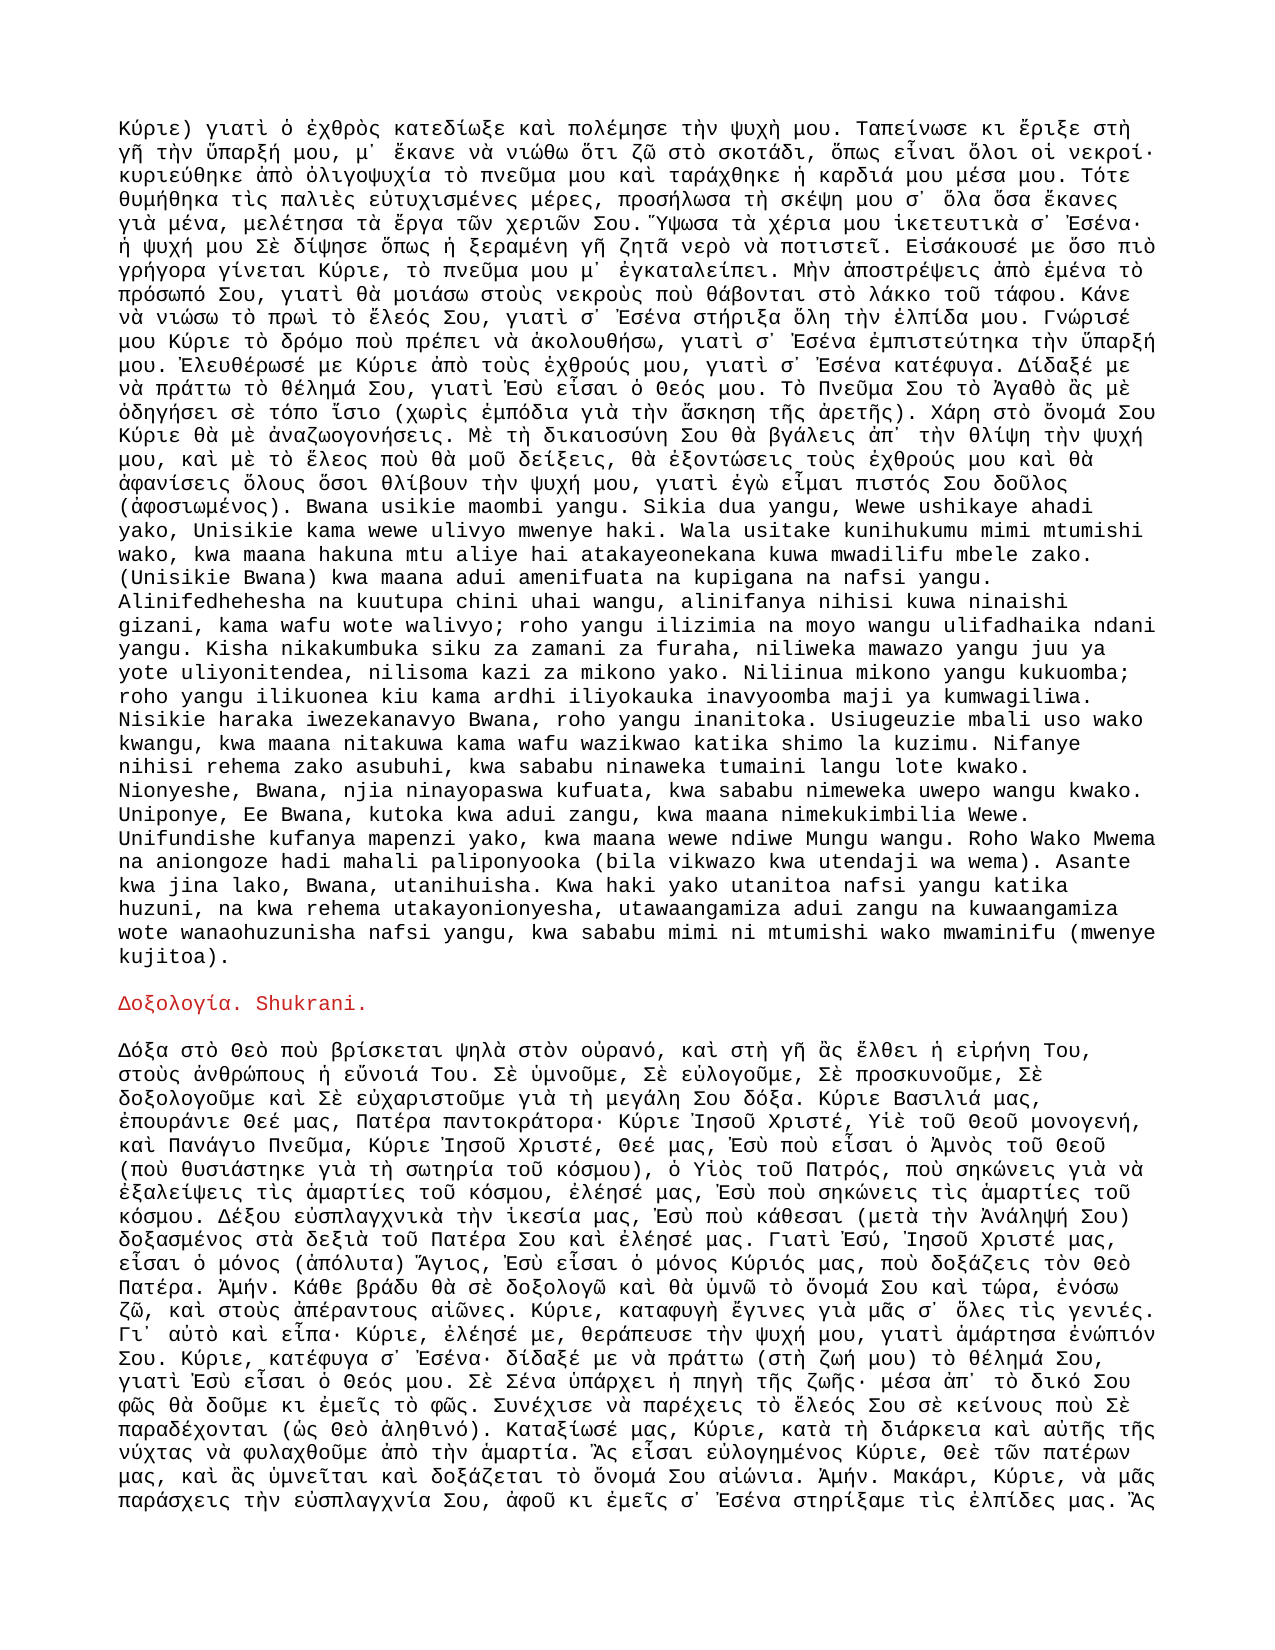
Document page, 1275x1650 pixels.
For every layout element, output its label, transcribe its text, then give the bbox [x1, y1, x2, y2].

text Δοξολογία. Shukrani. [118, 993, 1157, 1017]
text Δόξα στὸ Θεὸ ποὺ βρίσκεται ψηλὰ στὸν οὐρανό, καὶ στὴ γῆ ἂς ἔλθει ἡ εἰρήνη Του, στοὺς ἀνθρώπους ἡ εὔνοιά Του. Σὲ ὑμνοῦμε, Σὲ εὐλογοῦμε, Σὲ προσκυνοῦμε, Σὲ δοξολογοῦμε καὶ Σὲ εὐχαριστοῦμε γιὰ τὴ μεγάλη Σου δόξα. Κύριε Βασιλιά μας, ἐπουράνιε Θεέ μας, Πατέρα παντοκράτορα· Κύριε Ἰησοῦ Χριστέ, Υἱὲ τοῦ Θεοῦ μονογενή, καὶ Πανάγιο Πνεῦμα, Κύριε Ἰησοῦ Χριστέ, Θεέ μας, Ἐσὺ ποὺ εἶσαι ὁ Ἀμνὸς τοῦ Θεοῦ (ποὺ θυσιάστηκε γιὰ τὴ σωτηρία τοῦ κόσμου), ὁ Υἱὸς τοῦ Πατρός, ποὺ σηκώνεις γιὰ νὰ ἐξαλείψεις τὶς ἁμαρτίες τοῦ κόσμου, ἐλέησέ μας, Ἐσὺ ποὺ σηκώνεις τὶς ἁμαρτίες τοῦ κόσμου. Δέξου εὐσπλαγχνικὰ τὴν ἱκεσία μας, Ἐσὺ ποὺ κάθεσαι (μετὰ τὴν Ἀνάληψή Σου) δοξασμένος στὰ δεξιὰ τοῦ Πατέρα Σου καὶ ἐλέησέ μας. Γιατὶ Ἐσύ, Ἰησοῦ Χριστέ μας, εἶσαι ὁ μόνος (ἀπόλυτα) Ἅγιος, Ἐσὺ εἶσαι ὁ μόνος Κύριός μας, ποὺ δοξάζεις τὸν Θεὸ Πατέρα. Ἀμήν. Κάθε βράδυ θὰ σὲ δοξολογῶ καὶ θὰ ὑμνῶ τὸ ὄνομά Σου καὶ τώρα, ἐνόσω ζῶ, καὶ στοὺς ἀπέραντους αἰῶνες. Κύριε, καταφυγὴ ἔγινες γιὰ μᾶς σ᾿ ὅλες τὶς γενιές. Γι᾿ αὐτὸ καὶ εἶπα· Κύριε, ἐλέησέ με, θεράπευσε τὴν ψυχή μου, γιατὶ ἁμάρτησα ἐνώπιόν Σου. Κύριε, κατέφυγα σ᾿ Ἐσένα· δίδαξέ με νὰ πράττω (στὴ ζωή μου) τὸ θέλημά Σου, γιατὶ Ἐσὺ εἶσαι ὁ Θεός μου. Σὲ Σένα ὑπάρχει ἡ πηγὴ τῆς ζωῆς· μέσα ἀπ᾿ τὸ δικό Σου φῶς θὰ δοῦμε κι ἐμεῖς τὸ φῶς. Συνέχισε νὰ παρέχεις τὸ ἔλεός Σου σὲ κείνους ποὺ Σὲ παραδέχονται (ὡς Θεὸ ἀληθινό). Καταξίωσέ μας, Κύριε, κατὰ τὴ διάρκεια καὶ αὐτῆς τῆς νύχτας νὰ φυλαχθοῦμε ἀπὸ τὴν ἁμαρτία. Ἂς εἶσαι εὐλογημένος Κύριε, Θεὲ τῶν πατέρων μας, καὶ ἂς ὑμνεῖται καὶ δοξάζεται τὸ ὄνομά Σου αἰώνια. Ἀμήν. Μακάρι, Κύριε, νὰ μᾶς παράσχεις τὴν εὐσπλαγχνία Σου, ἀφοῦ κι ἐμεῖς σ᾿ Ἐσένα στηρίξαμε τὶς ἐλπίδες μας. Ἂς [118, 1040, 1157, 1513]
text Κύριε) γιατὶ ὁ ἐχθρὸς κατεδίωξε καὶ πολέμησε τὴν ψυχὴ μου. Ταπείνωσε κι ἔριξε στὴ γῆ τὴν ὕπαρξή μου, μ᾿ ἔκανε νὰ νιώθω ὅτι ζῶ στὸ σκοτάδι, ὅπως εἶναι ὅλοι οἱ νεκροί· κυριεύθηκε ἀπὸ ὀλιγοψυχία τὸ πνεῦμα μου καὶ ταράχθηκε ἡ καρδιά μου μέσα μου. Τότε θυμήθηκα τὶς παλιὲς εὐτυχισμένες μέρες, προσήλωσα τὴ σκέψη μου σ᾿ ὅλα ὅσα ἔκανες γιὰ μένα, μελέτησα τὰ ἔργα τῶν χεριῶν Σου. Ὕψωσα τὰ χέρια μου ἱκετευτικὰ σ᾿ Ἐσένα· ἡ ψυχή μου Σὲ δίψησε ὅπως ἡ ξεραμένη γῆ ζητᾶ νερὸ νὰ ποτιστεῖ. Εἰσάκουσέ με ὅσο πιὸ γρήγορα γίνεται Κύριε, τὸ πνεῦμα μου μ᾿ ἐγκαταλείπει. Μὴν ἀποστρέψεις ἀπὸ ἐμένα τὸ πρόσωπό Σου, γιατὶ θὰ μοιάσω στοὺς νεκροὺς ποὺ θάβονται στὸ λάκκο τοῦ τάφου. Κάνε νὰ νιώσω τὸ πρωὶ τὸ ἔλεός Σου, γιατὶ σ᾿ Ἐσένα στήριξα ὅλη τὴν ἐλπίδα μου. Γνώρισέ μου Κύριε τὸ δρόμο ποὺ πρέπει νὰ ἀκολουθήσω, γιατὶ σ᾿ Ἐσένα ἐμπιστεύτηκα τὴν ὕπαρξή μου. Ἐλευθέρωσέ με Κύριε ἀπὸ τοὺς ἐχθρούς μου, γιατὶ σ᾿ Ἐσένα κατέφυγα. Δίδαξέ με νὰ πράττω τὸ θέλημά Σου, γιατὶ Ἐσὺ εἶσαι ὁ Θεός μου. Τὸ Πνεῦμα Σου τὸ Ἀγαθὸ ἂς μὲ ὁδηγήσει σὲ τόπο ἴσιο (χωρὶς ἐμπόδια γιὰ τὴν ἄσκηση τῆς ἀρετῆς). Χάρη στὸ ὄνομά Σου Κύριε θὰ μὲ ἀναζωογονήσεις. Μὲ τὴ δικαιοσύνη Σου θὰ βγάλεις ἀπ᾿ τὴν θλίψη τὴν ψυχή μου, καὶ μὲ τὸ ἔλεος ποὺ θὰ μοῦ δείξεις, θὰ ἐξοντώσεις τοὺς ἐχθρούς μου καὶ θὰ ἀφανίσεις ὅλους ὅσοι θλίβουν τὴν ψυχή μου, γιατὶ ἐγὼ εἶμαι πιστός Σου δοῦλος (ἀφοσιωμένος). Bwana usikie maombi yangu. Sikia dua yangu, Wewe ushikaye ahadi yako, Unisikie kama wewe ulivyo mwenye haki. Wala usitake kunihukumu mimi mtumishi wako, kwa maana hakuna mtu aliye hai atakayeonekana kuwa mwadilifu mbele zako. (Unisikie Bwana) kwa maana adui amenifuata na kupigana na nafsi yangu. Alinifedhehesha na kuutupa chini uhai wangu, alinifanya nihisi kuwa ninaishi gizani, kama wafu wote walivyo; roho yangu ilizimia na moyo wangu ulifadhaika ndani yangu. Kisha nikakumbuka siku za zamani za furaha, niliweka mawazo yangu juu ya yote uliyonitendea, nilisoma kazi za mikono yako. Niliinua mikono yangu kukuomba; roho yangu ilikuonea kiu kama ardhi iliyokauka inavyoomba maji ya kumwagiliwa. Nisikie haraka iwezekanavyo Bwana, roho yangu inanitoka. Usiugeuzie mbali uso wako kwangu, kwa maana nitakuwa kama wafu wazikwao katika shimo la kuzimu. Nifanye nihisi rehema zako asubuhi, kwa sababu ninaweka tumaini langu lote kwako. Nionyeshe, Bwana, njia ninayopaswa kufuata, kwa sababu nimeweka uwepo wangu kwako. Uniponye, ​​Ee Bwana, kutoka kwa adui zangu, kwa maana nimekukimbilia Wewe. Unifundishe kufanya mapenzi yako, kwa maana wewe ndiwe Mungu wangu. Roho Wako Mwema na aniongoze hadi mahali paliponyooka (bila vikwazo kwa utendaji wa wema). Asante kwa jina lako, Bwana, utanihuisha. Kwa haki yako utanitoa nafsi yangu katika huzuni, na kwa rehema utakayonionyesha, utawaangamiza adui zangu na kuwaangamiza wote wanaohuzunisha nafsi yangu, kwa sababu mimi ni mtumishi wako mwaminifu (mwenye kujitoa). [118, 118, 1157, 969]
